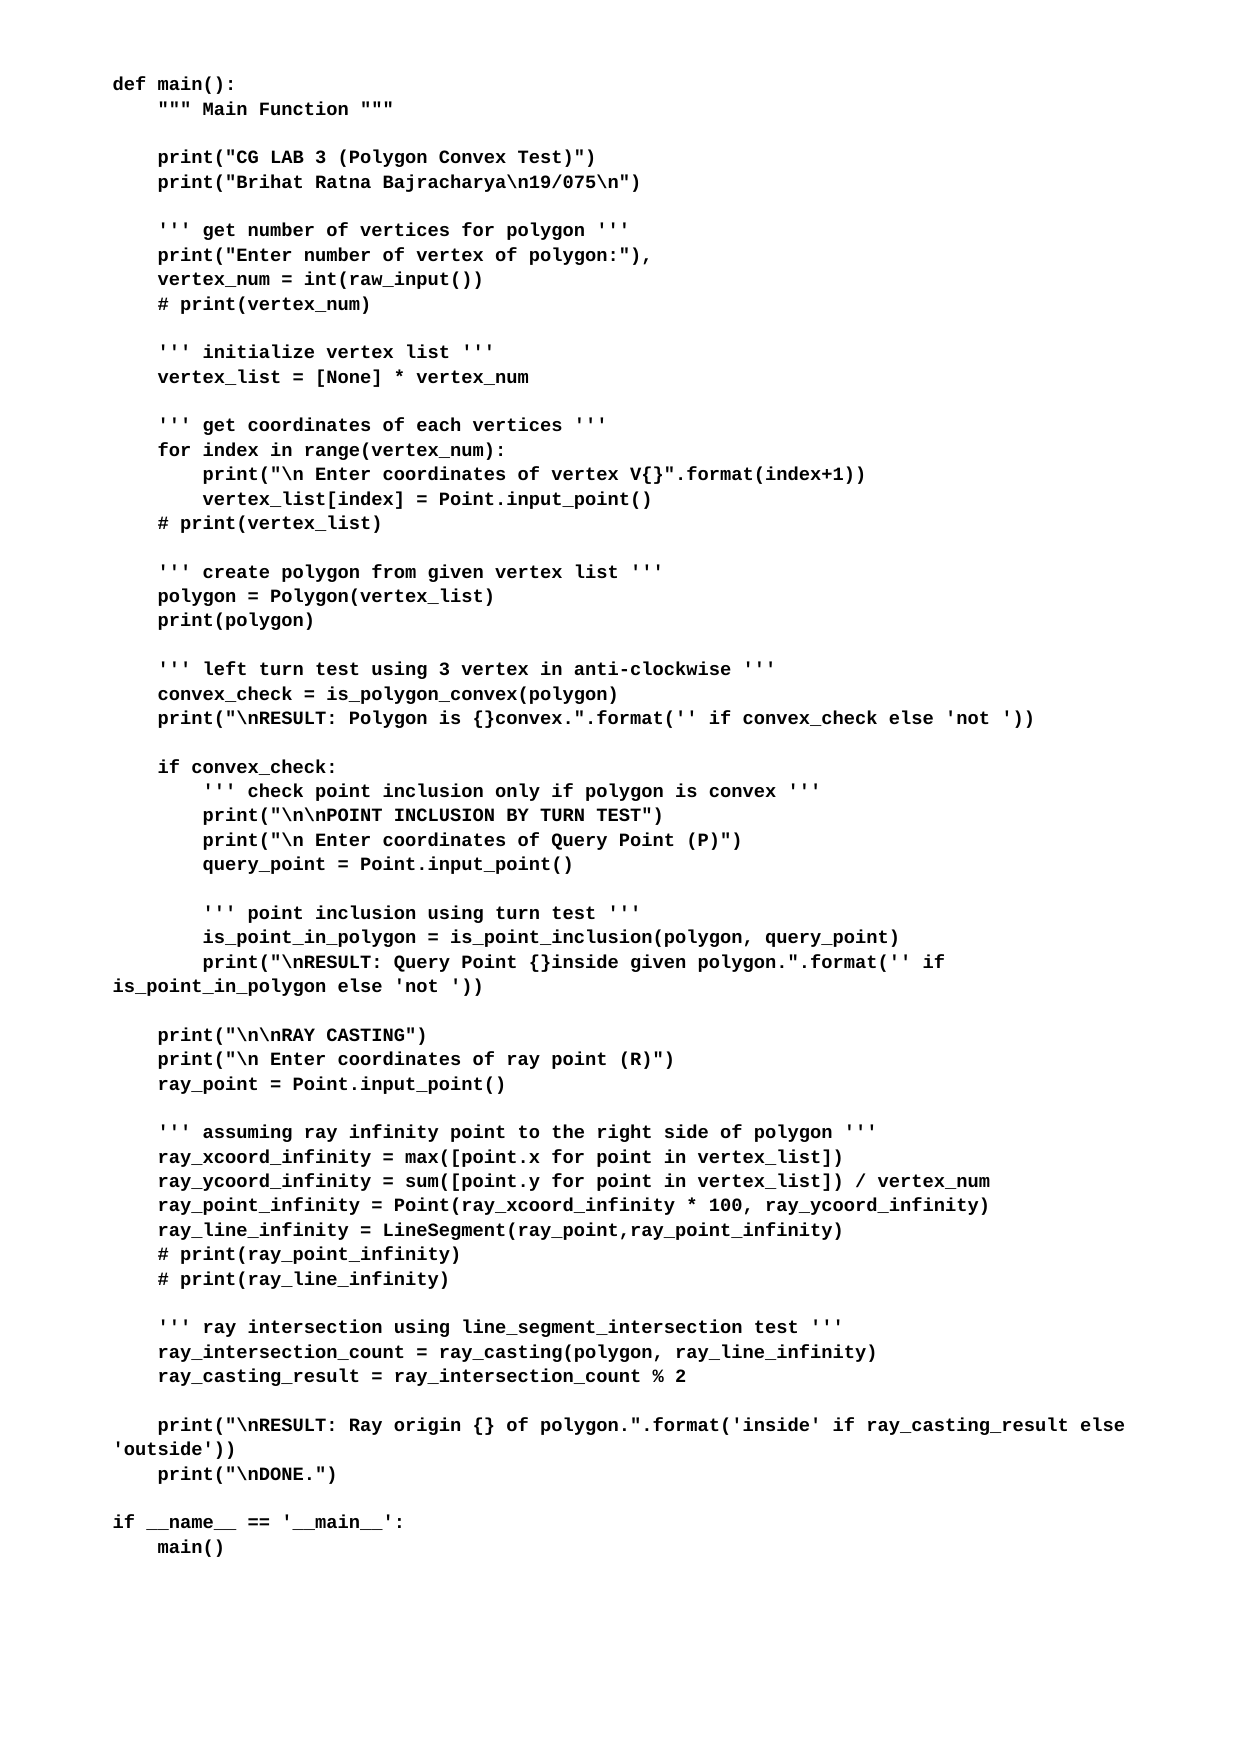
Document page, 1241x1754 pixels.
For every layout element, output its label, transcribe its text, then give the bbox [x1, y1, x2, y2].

text ''' get number of vertices for polygon ''' [112, 221, 1166, 242]
text query_point = Point.input_point() [112, 855, 1166, 876]
text print("\n\nPOINT INCLUSION BY TURN TEST") [112, 806, 1166, 827]
text print("CG LAB 3 (Polygon Convex Test)") [112, 148, 1166, 169]
text is_point_in_polygon = is_point_inclusion(polygon, query_point) [112, 928, 1166, 949]
text ''' create polygon from given vertex list ''' [112, 562, 1166, 584]
text print("Brihat Ratna Bajracharya\n19/075\n") [112, 172, 1166, 194]
text if convex_check: [112, 757, 1166, 779]
text # print(vertex_num) [112, 294, 1166, 316]
text ''' check point inclusion only if polygon is convex ''' [112, 782, 1166, 803]
text print("\n Enter coordinates of ray point (R)") [112, 1050, 1166, 1071]
text ray_ycoord_infinity = sum([point.y for point in vertex_list]) / vertex_num [112, 1172, 1166, 1193]
text ''' ray intersection using line_segment_intersection test ''' [112, 1318, 1166, 1339]
text ''' point inclusion using turn test ''' [112, 904, 1166, 925]
text print("\n Enter coordinates of Query Point (P)") [112, 831, 1166, 852]
text print("\nRESULT: Query Point {}inside given polygon.".format('' if is_point_in_polygon else 'not ')) [112, 952, 1166, 998]
text ray_xcoord_infinity = max([point.x for point in vertex_list]) [112, 1147, 1166, 1169]
text print("\n Enter coordinates of vertex V{}".format(index+1)) [112, 465, 1166, 486]
text ray_point = Point.input_point() [112, 1074, 1166, 1096]
text print(polygon) [112, 611, 1166, 632]
text vertex_list = [None] * vertex_num [112, 367, 1166, 389]
text ''' left turn test using 3 vertex in anti-clockwise ''' [112, 660, 1166, 681]
text vertex_num = int(raw_input()) [112, 270, 1166, 291]
text ray_point_infinity = Point(ray_xcoord_infinity * 100, ray_ycoord_infinity) [112, 1196, 1166, 1217]
text for index in range(vertex_num): [112, 441, 1166, 462]
text ray_casting_result = ray_intersection_count % 2 [112, 1367, 1166, 1388]
text vertex_list[index] = Point.input_point() [112, 489, 1166, 511]
text ray_intersection_count = ray_casting(polygon, ray_line_infinity) [112, 1342, 1166, 1364]
text def main(): [112, 75, 1166, 96]
text # print(ray_line_infinity) [112, 1269, 1166, 1291]
text main() [112, 1537, 1166, 1559]
text print("\n\nRAY CASTING") [112, 1026, 1166, 1047]
text print("Enter number of vertex of polygon:"), [112, 246, 1166, 267]
text # print(ray_point_infinity) [112, 1245, 1166, 1266]
text print("\nRESULT: Polygon is {}convex.".format('' if convex_check else 'not ')) [112, 709, 1166, 730]
text ''' get coordinates of each vertices ''' [112, 416, 1166, 437]
text convex_check = is_polygon_convex(polygon) [112, 684, 1166, 706]
text ray_line_infinity = LineSegment(ray_point,ray_point_infinity) [112, 1221, 1166, 1242]
text # print(vertex_list) [112, 514, 1166, 535]
text ''' initialize vertex list ''' [112, 343, 1166, 364]
text print("\nRESULT: Ray origin {} of polygon.".format('inside' if ray_casting_result else 'outside')) [112, 1416, 1166, 1461]
text ''' assuming ray infinity point to the right side of polygon ''' [112, 1123, 1166, 1144]
text if __name__ == '__main__': [112, 1513, 1166, 1534]
text print("\nDONE.") [112, 1464, 1166, 1486]
text """ Main Function """ [112, 99, 1166, 121]
text polygon = Polygon(vertex_list) [112, 587, 1166, 608]
